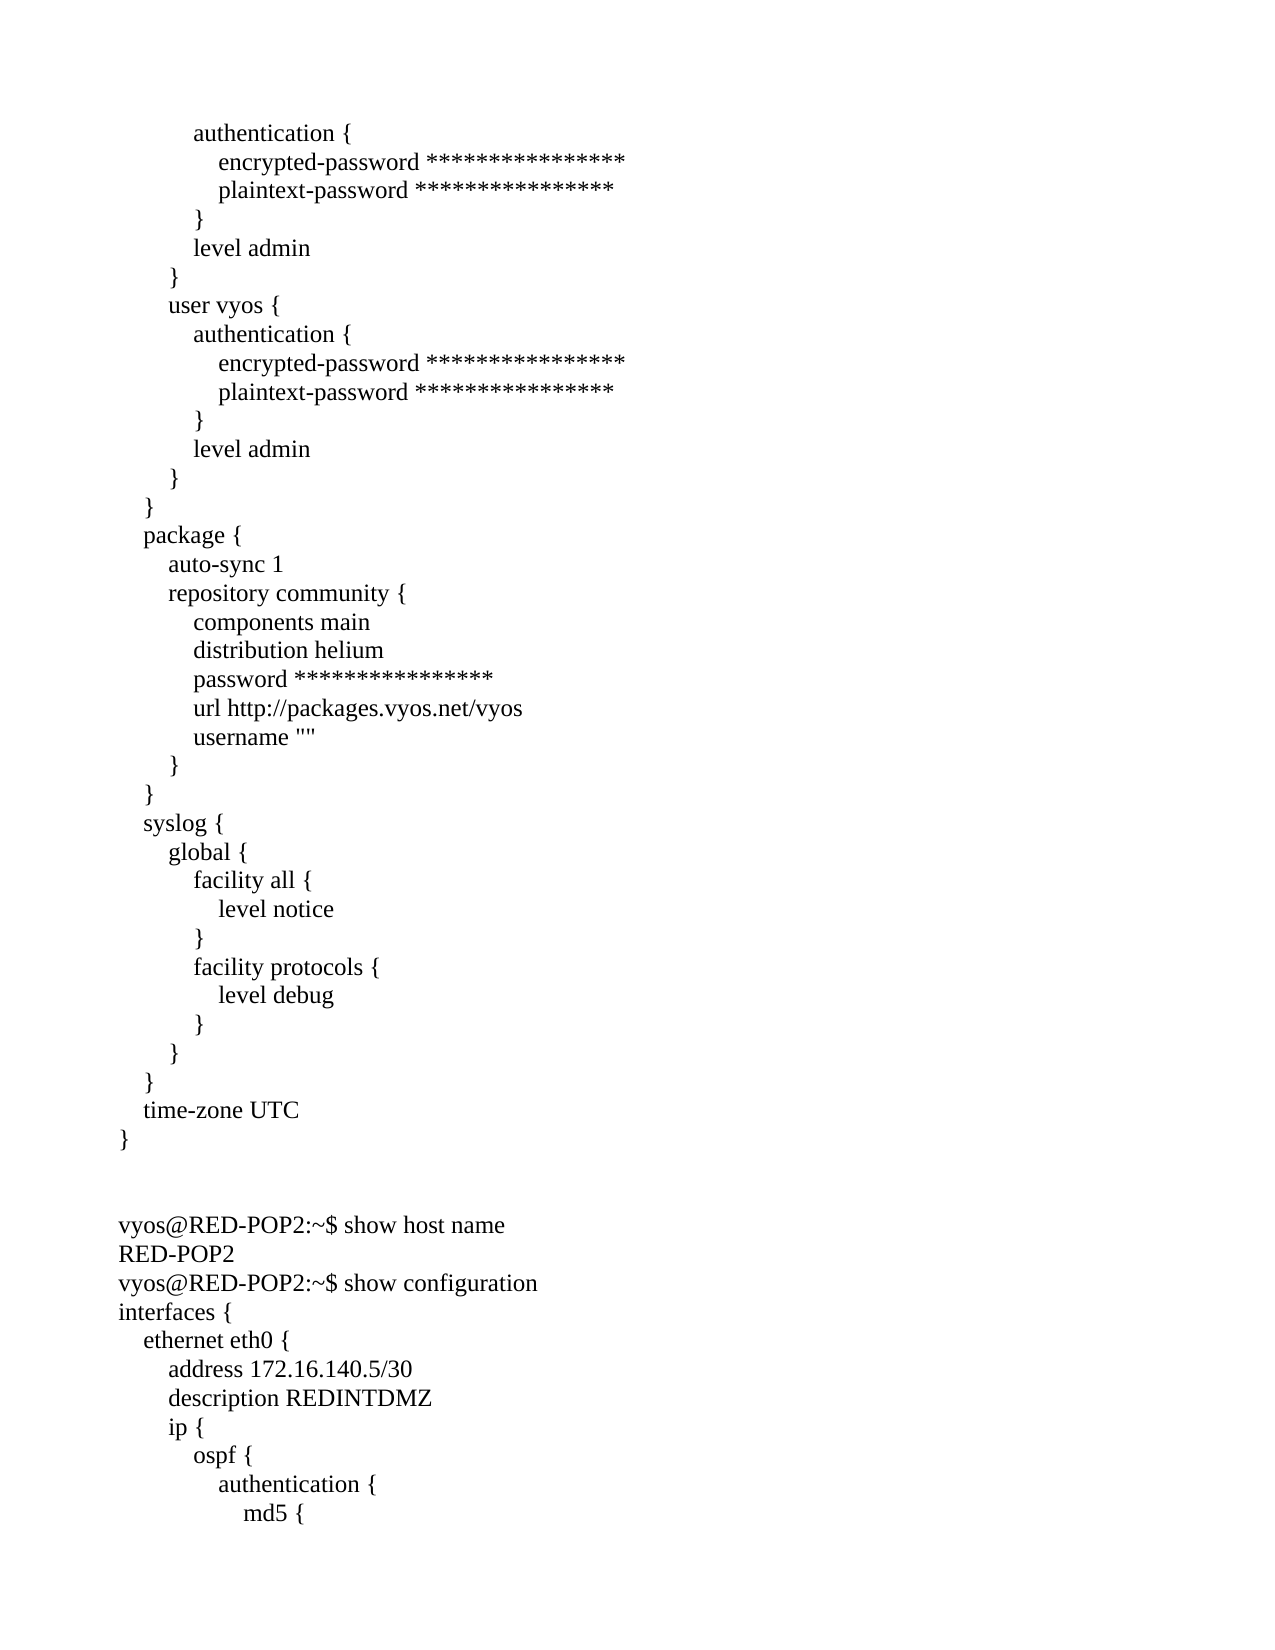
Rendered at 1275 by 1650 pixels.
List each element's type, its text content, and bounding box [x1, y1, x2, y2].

text } [118, 204, 1157, 233]
text level debug [118, 981, 1157, 1009]
text plaintext-password **************** [118, 377, 1157, 406]
text auto-sync 1 [118, 549, 1157, 578]
text } [118, 262, 1157, 291]
text } [118, 1038, 1157, 1067]
text authentication { [118, 319, 1157, 348]
text vyos@RED-POP2:~$ show host name [118, 1211, 1157, 1239]
text global { [118, 837, 1157, 866]
text authentication { [118, 1469, 1157, 1498]
text level notice [118, 894, 1157, 923]
text password **************** [118, 664, 1157, 693]
text } [118, 492, 1157, 521]
text level admin [118, 233, 1157, 262]
text facility all { [118, 866, 1157, 894]
text ip { [118, 1412, 1157, 1441]
text } [118, 1067, 1157, 1096]
text ethernet eth0 { [118, 1326, 1157, 1354]
text } [118, 923, 1157, 952]
text authentication { [118, 118, 1157, 147]
text md5 { [118, 1498, 1157, 1527]
text } [118, 751, 1157, 779]
text facility protocols { [118, 952, 1157, 981]
text address 172.16.140.5/30 [118, 1354, 1157, 1383]
text syslog { [118, 808, 1157, 837]
text components main [118, 607, 1157, 636]
text username "" [118, 722, 1157, 751]
text url http://packages.vyos.net/vyos [118, 693, 1157, 722]
text time-zone UTC [118, 1096, 1157, 1124]
text } [118, 463, 1157, 492]
text user vyos { [118, 291, 1157, 319]
text vyos@RED-POP2:~$ show configuration [118, 1268, 1157, 1297]
text level admin [118, 434, 1157, 463]
text description REDINTDMZ [118, 1383, 1157, 1412]
text } [118, 406, 1157, 434]
text repository community { [118, 578, 1157, 607]
text distribution helium [118, 636, 1157, 664]
text ospf { [118, 1441, 1157, 1469]
text } [118, 1124, 1157, 1153]
text encrypted-password **************** [118, 147, 1157, 176]
text } [118, 779, 1157, 808]
text } [118, 1009, 1157, 1038]
text RED-POP2 [118, 1239, 1157, 1268]
text plaintext-password **************** [118, 176, 1157, 204]
text interfaces { [118, 1297, 1157, 1326]
text encrypted-password **************** [118, 348, 1157, 377]
text package { [118, 521, 1157, 549]
